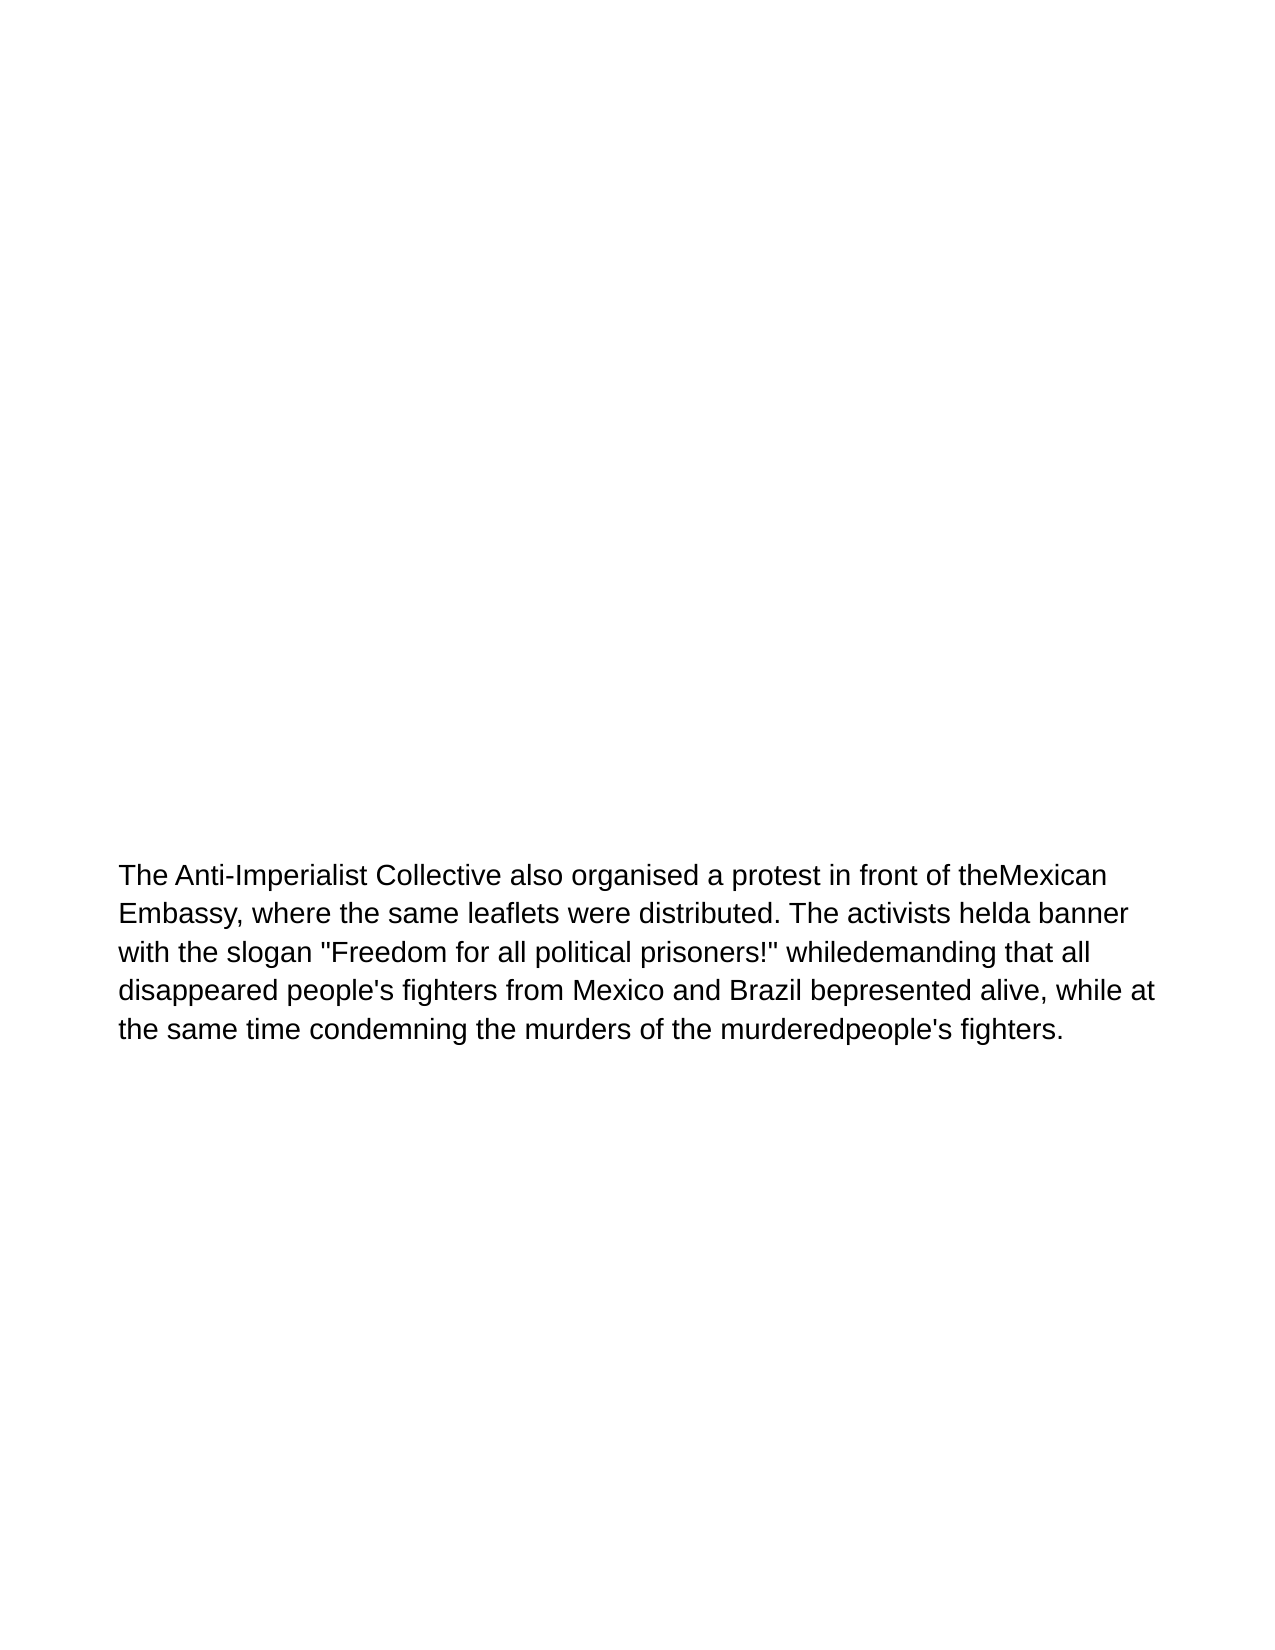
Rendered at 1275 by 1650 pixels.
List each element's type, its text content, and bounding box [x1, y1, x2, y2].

text The Anti-Imperialist Collective also organised a protest in front of theMexican Embassy, where the same leaflets were distributed. The activists helda banner with the slogan "Freedom for all political prisoners!" whiledemanding that all disappeared people's fighters from Mexico and Brazil bepresented alive, while at the same time condemning the murders of the murderedpeople's fighters. [118, 857, 1157, 1045]
